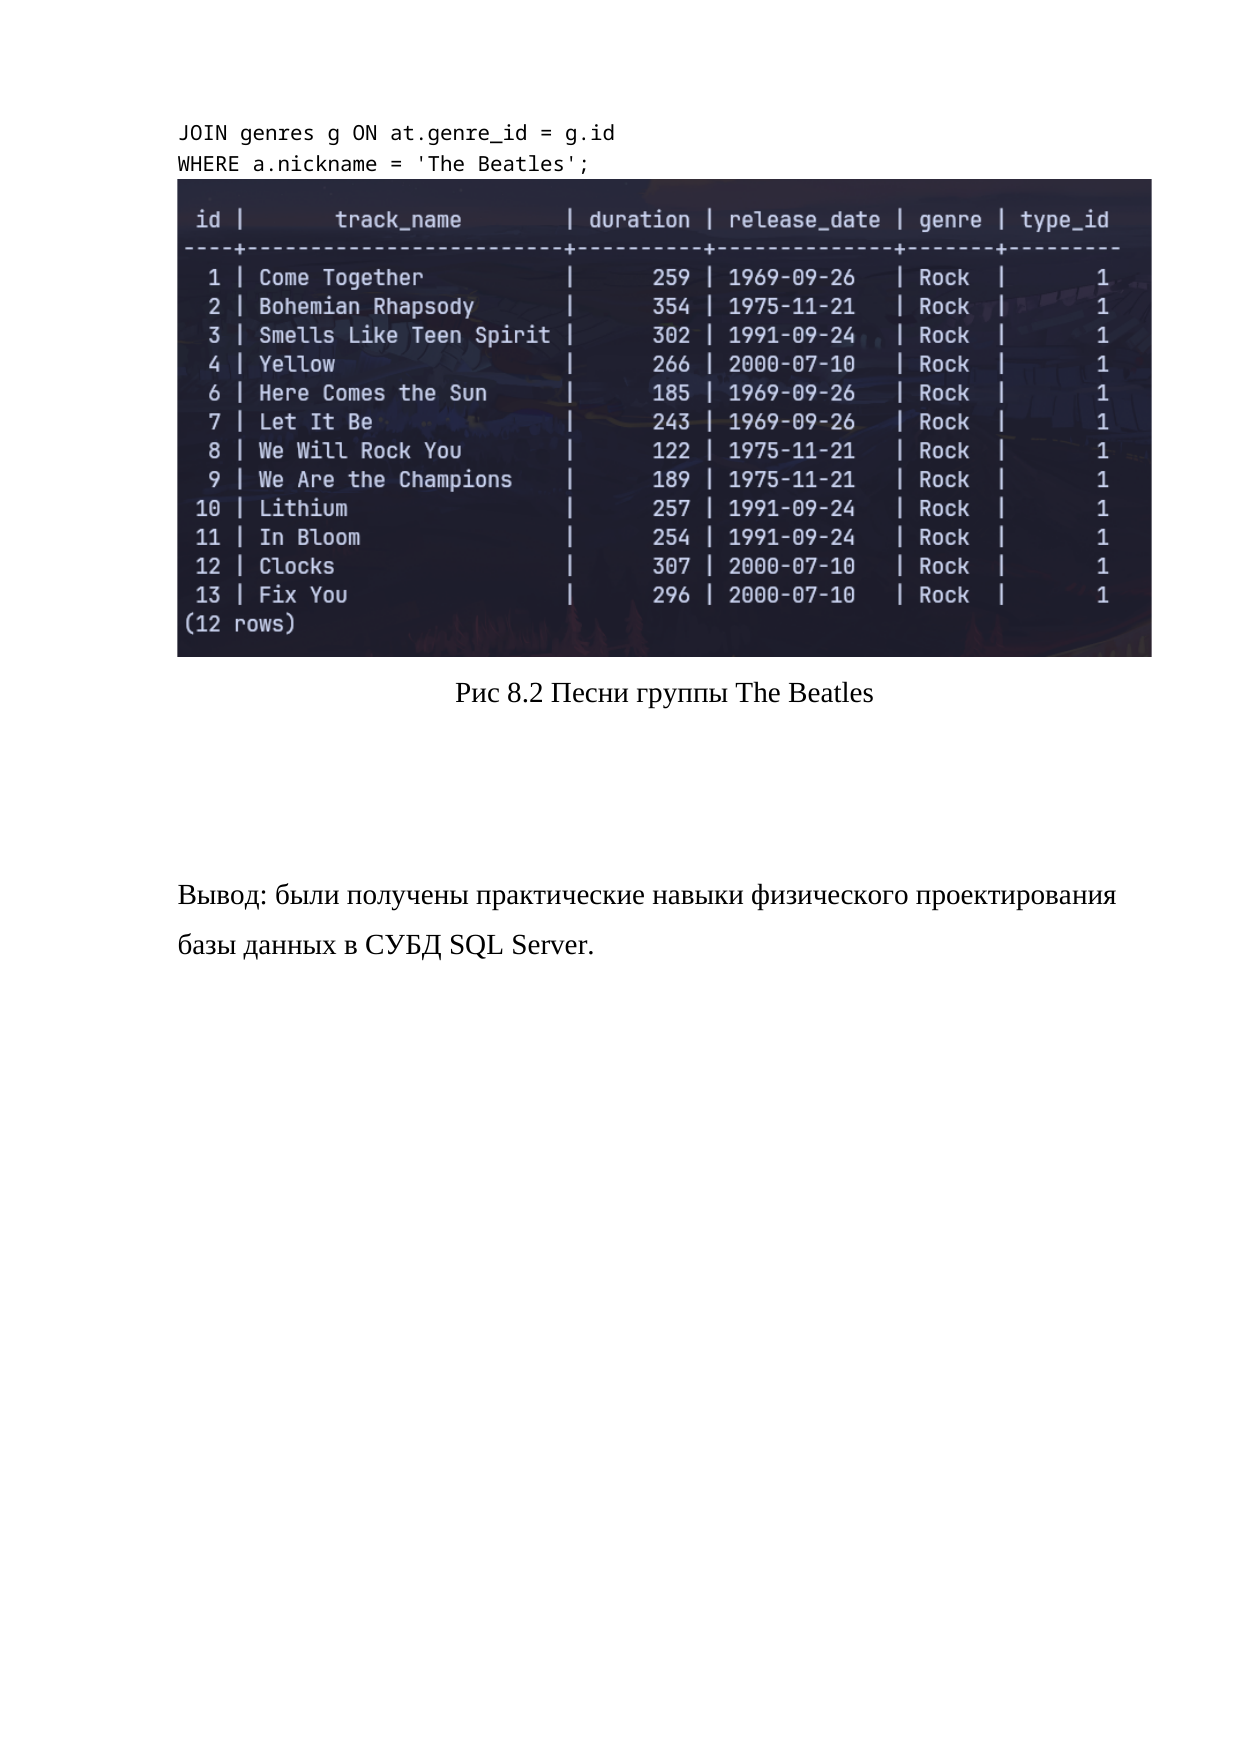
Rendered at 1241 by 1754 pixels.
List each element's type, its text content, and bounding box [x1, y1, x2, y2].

text WHERE a.nickname = 'The Beatles'; [177, 149, 1152, 177]
text Вывод: были получены практические навыки физического проектирования базы данных в СУБД SQL Server. [177, 877, 1152, 961]
text JOIN genres g ON at.genre_id = g.id [177, 118, 1152, 147]
picture [177, 179, 1152, 657]
text Рис 8.2 Песни группы The Beatles [177, 657, 1152, 709]
